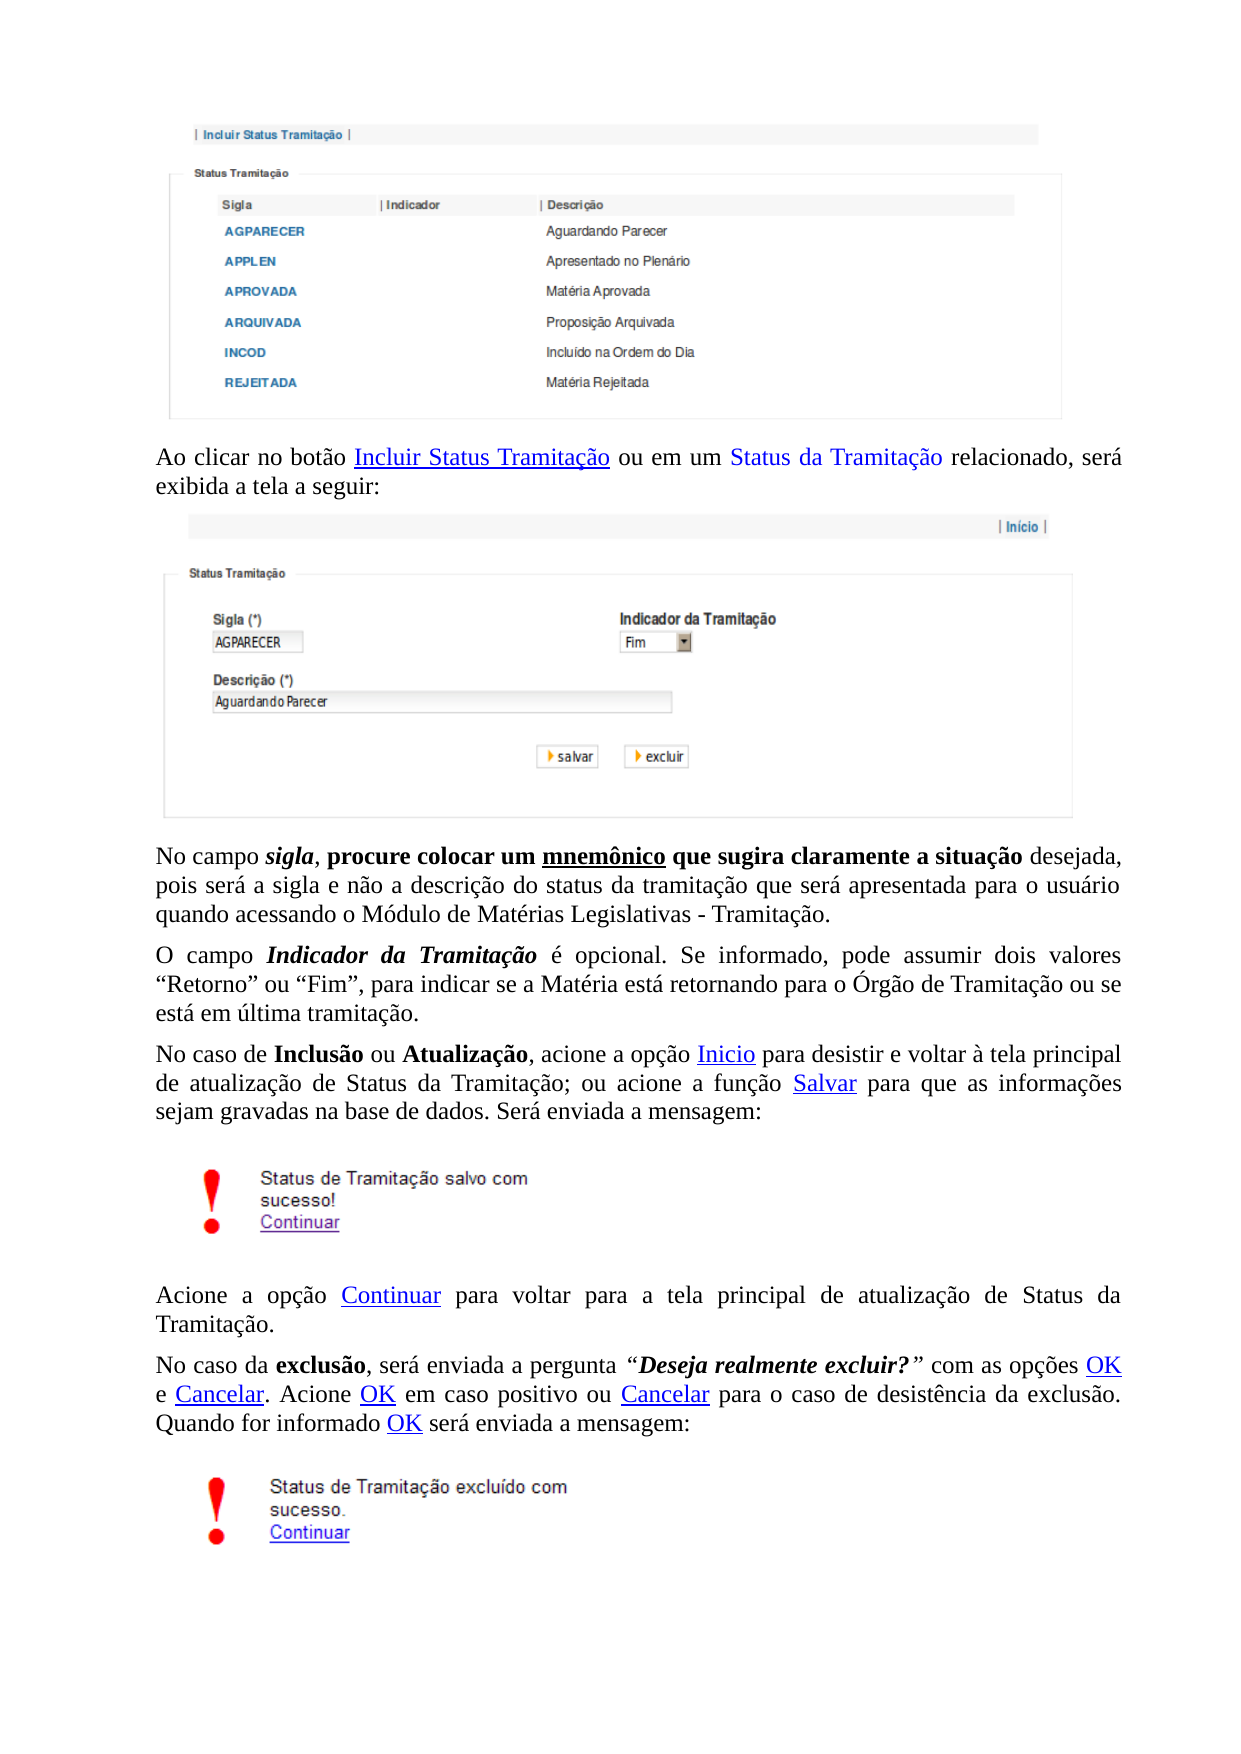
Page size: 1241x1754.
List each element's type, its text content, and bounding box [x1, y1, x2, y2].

text Acione a opção Continuar para voltar para a tela principal de atualização de Status da Tramitação. [155, 1281, 1122, 1338]
text Ao clicar no botão Incluir Status Tramitação ou em um Status da Tramitação relacionado, será exibida a tela a seguir: [155, 442, 1122, 500]
text No caso da exclusão, será enviada a pergunta “Deseja realmente excluir?” com as opções OK e Cancelar. Acione OK em caso positivo ou Cancelar para o caso de desistência da exclusão. Quando for informado OK será enviada a mensagem: [155, 1351, 1122, 1437]
text No caso de Inclusão ou Atualização, acione a opção Inicio para desistir e voltar à tela principal de atualização de Status da Tramitação; ou acione a função Salvar para que as informações sejam gravadas na base de dados. Será enviada a mensagem: [155, 1039, 1122, 1125]
picture [171, 1164, 553, 1242]
text O campo Indicador da Tramitação é opcional. Se informado, pode assumir dois valores “Retorno” ou “Fim”, para indicar se a Matéria está retornando para o Órgão de Tramitação ou se está em última tramitação. [155, 940, 1122, 1026]
text No campo sigla, procure colocar um mnemônico que sugira claramente a situação desejada, pois será a sigla e não a descrição do status da tramitação que será apresentada para o usuário quando acessando o Módulo de Matérias Legislativas - Tramitação. [155, 841, 1122, 928]
picture [159, 512, 1082, 825]
picture [159, 118, 1081, 426]
picture [171, 1475, 594, 1556]
